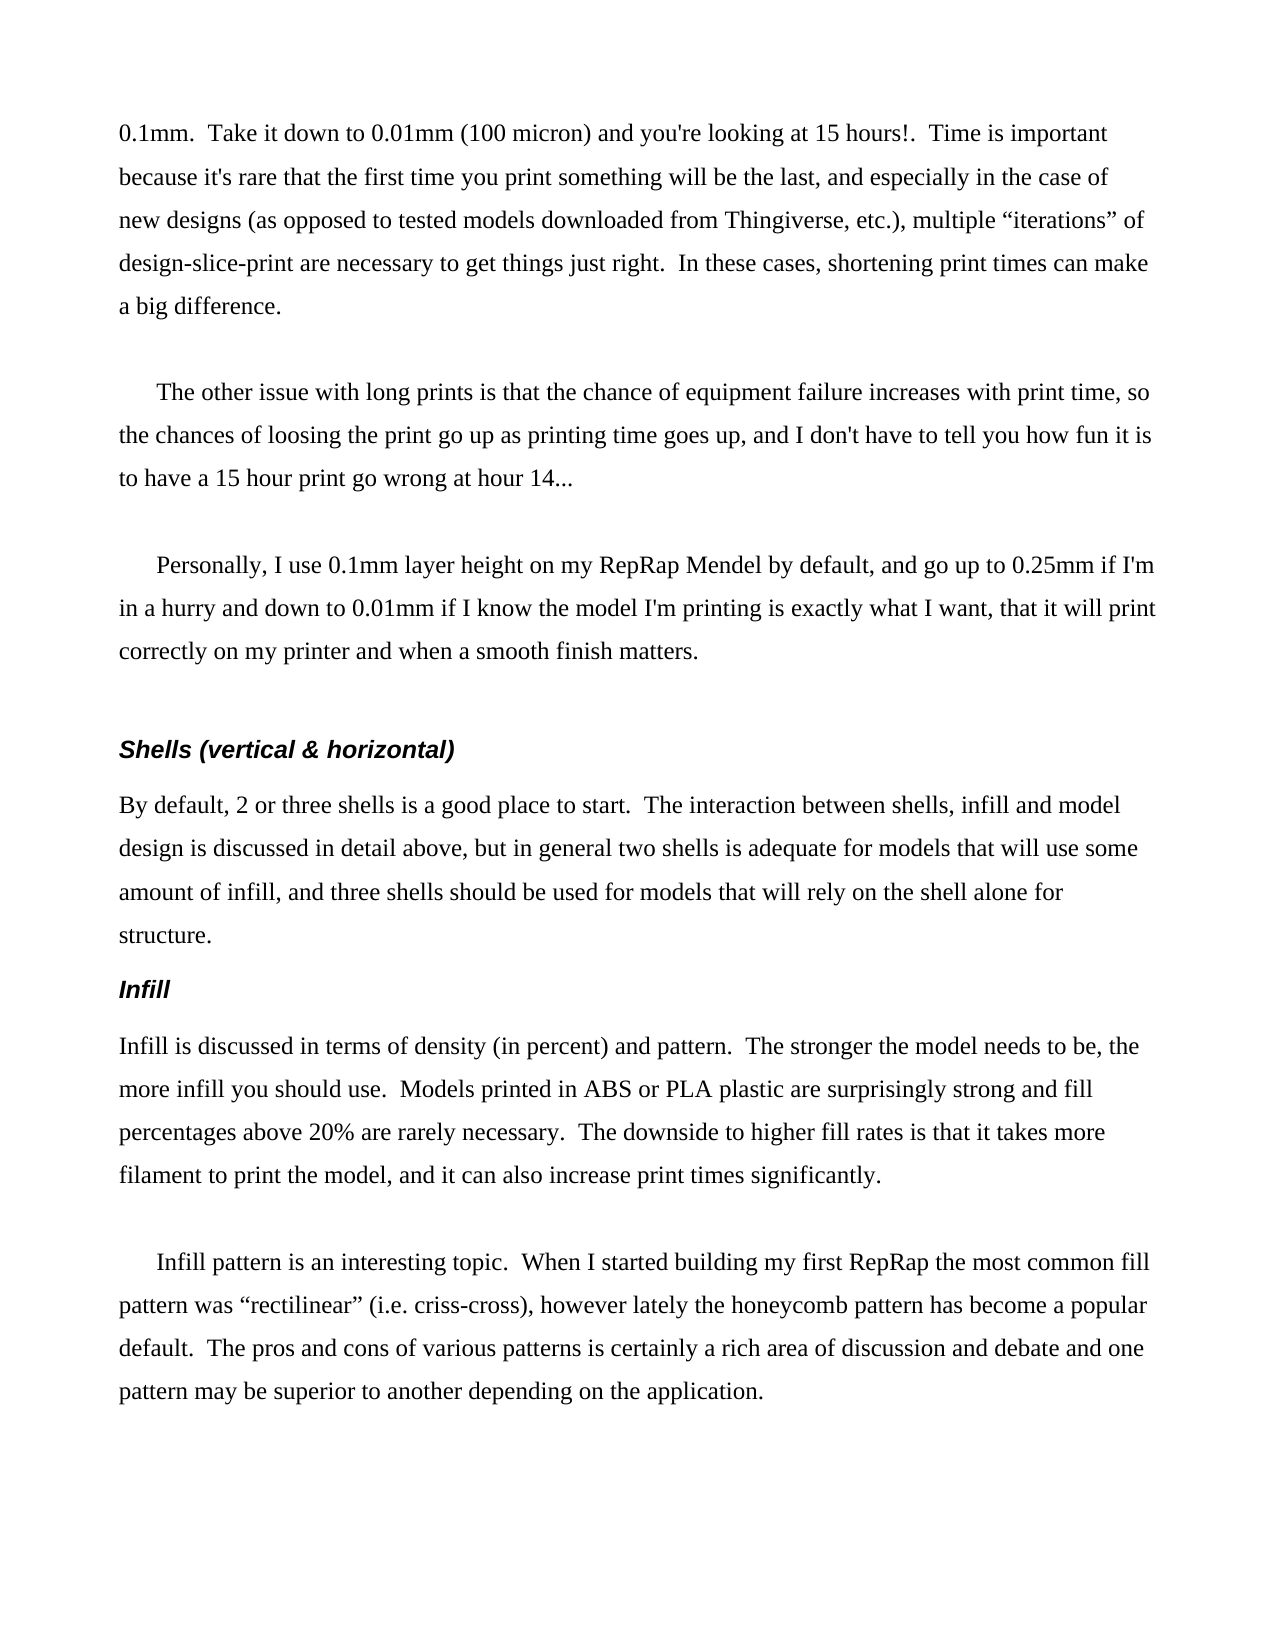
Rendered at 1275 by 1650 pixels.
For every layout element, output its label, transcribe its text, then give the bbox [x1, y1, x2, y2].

text Infill pattern is an interesting topic. When I started building my first RepRap the most common fill pattern was “rectilinear” (i.e. criss-cross), however lately the honeycomb pattern has become a popular default. The pros and cons of various patterns is certainly a rich area of discussion and debate and one pattern may be superior to another depending on the application. [118, 1247, 1156, 1405]
text Infill is discussed in terms of density (in percent) and pattern. The stronger the model needs to be, the more infill you should use. Models printed in ABS or PLA plastic are surprisingly strong and fill percentages above 20% are rarely necessary. The downside to higher fill rates is that it takes more filament to print the model, and it can also increase print times significantly. [118, 1031, 1156, 1189]
text Infill [118, 975, 1156, 1004]
text The other issue with long prints is that the chance of equipment failure increases with print time, so the chances of loosing the print go up as printing time goes up, and I don't have to tell you how fun it is to have a 15 hour print go wrong at hour 14... [118, 377, 1156, 492]
text Personally, I use 0.1mm layer height on my RepRap Mendel by default, and go up to 0.25mm if I'm in a hurry and down to 0.01mm if I know the model I'm printing is exactly what I want, that it will print correctly on my printer and when a smooth finish matters. [118, 550, 1156, 665]
text 0.1mm. Take it down to 0.01mm (100 micron) and you're looking at 15 hours!. Time is important because it's rare that the first time you print something will be the last, and especially in the case of new designs (as opposed to tested models downloaded from Thingiverse, etc.), multiple “iterations” of design-slice-print are necessary to get things just right. In these cases, shortening print times can make a big difference. [118, 118, 1156, 320]
text By default, 2 or three shells is a good place to start. The interaction between shells, infill and model design is discussed in detail above, but in general two shells is adequate for models that will use some amount of infill, and three shells should be used for models that will rely on the shell alone for structure. [118, 790, 1156, 948]
text Shells (vertical & horizontal) [118, 735, 1156, 763]
